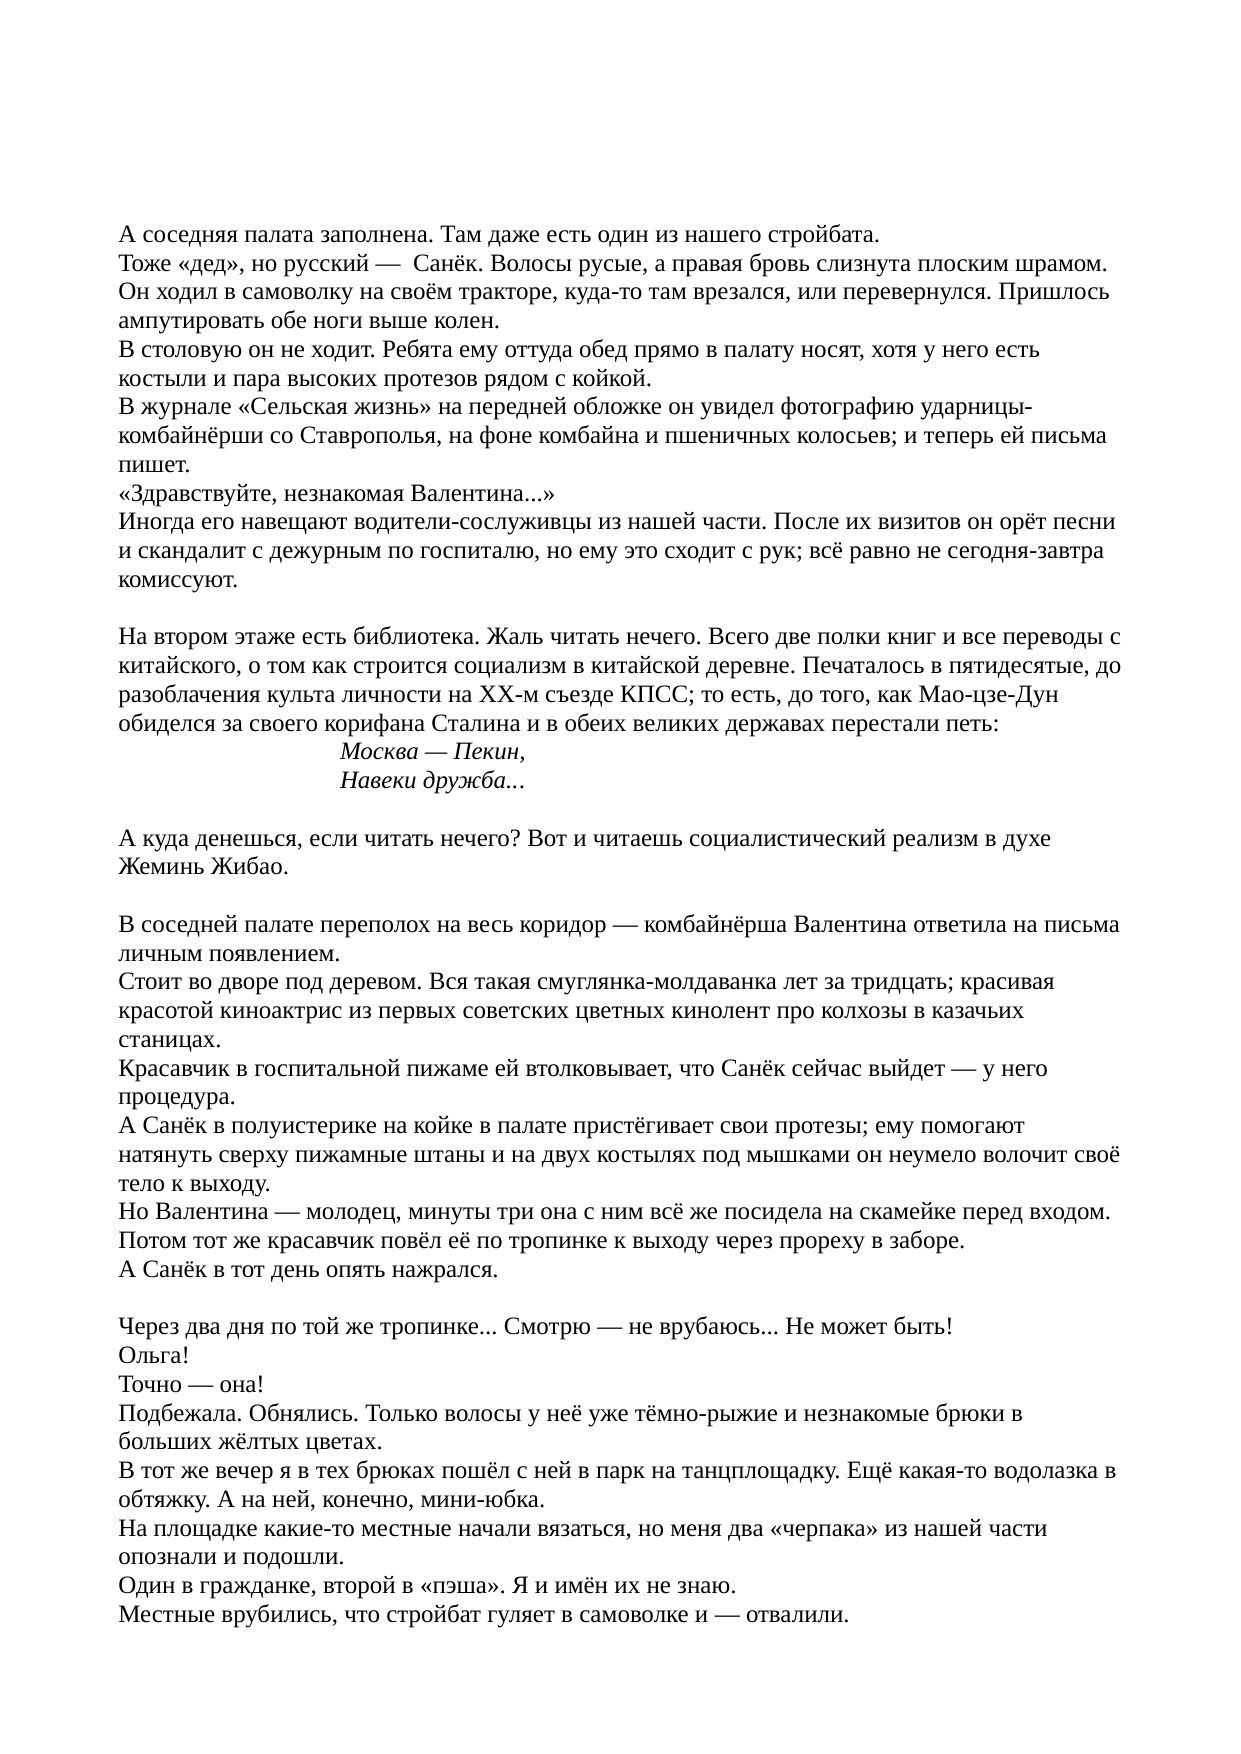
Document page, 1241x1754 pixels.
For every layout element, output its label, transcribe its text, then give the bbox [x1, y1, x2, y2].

text В журнале «Сельская жизнь» на передней обложке он увидел фотографию ударницы-комбайнёрши со Ставрополья, на фоне комбайна и пшеничных колосьев; и теперь ей письма пишет. [118, 391, 1122, 478]
text «Здравствуйте, незнакомая Валентина...» [118, 478, 1122, 506]
text Но Валентина — молодец, минуты три она с ним всё же посидела на скамейке перед входом. [118, 1196, 1122, 1225]
text Он ходил в самоволку на своём тракторе, куда-то там врезался, или перевернулся. Пришлось ампутировать обе ноги выше колен. [118, 276, 1122, 334]
text Москва — Пекин, [118, 736, 1122, 765]
text А Санёк в полуистерике на койке в палате пристёгивает свои протезы; ему помогают натянуть сверху пижамные штаны и на двух костылях под мышками он неумело волочит своё тело к выходу. [118, 1110, 1122, 1196]
text Потом тот же красавчик повёл её по тропинке к выходу через прореху в заборе. [118, 1225, 1122, 1254]
text А соседняя палата заполнена. Там даже есть один из нашего стройбата. [118, 219, 1122, 248]
text Подбежала. Обнялись. Только волосы у неё уже тёмно-рыжие и незнакомые брюки в больших жёлтых цветах. [118, 1398, 1122, 1455]
text А куда денешься, если читать нечего? Вот и читаешь социалистический реализм в духе Жеминь Жибао. [118, 823, 1122, 880]
text Стоит во дворе под деревом. Вся такая смуглянка-молдаванка лет за тридцать; красивая красотой киноактрис из первых советских цветных кинолент про колхозы в казачьих станицах. [118, 966, 1122, 1053]
text Местные врубились, что стройбат гуляет в самоволке и — отвалили. [118, 1599, 1122, 1628]
text Ольга! [118, 1340, 1122, 1369]
text Тоже «дед», но русский — Санёк. Волосы русые, а правая бровь слизнута плоским шрамом. [118, 248, 1122, 276]
text Навеки дружба... [118, 765, 1122, 794]
text В столовую он не ходит. Ребята ему оттуда обед прямо в палату носят, хотя у него есть костыли и пара высоких протезов рядом с койкой. [118, 334, 1122, 391]
text Через два дня по той же тропинке... Смотрю — не врубаюсь... Не может быть! [118, 1311, 1122, 1340]
text Один в гражданке, второй в «пэша». Я и имён их не знаю. [118, 1570, 1122, 1599]
text В тот же вечер я в тех брюках пошёл с ней в парк на танцплощадку. Ещё какая-то водолазка в обтяжку. А на ней, конечно, мини-юбка. [118, 1455, 1122, 1513]
text Иногда его навещают водители-сослуживцы из нашей части. После их визитов он орёт песни и скандалит с дежурным по госпиталю, но ему это сходит с рук; всё равно не сегодня-завтра комиссуют. [118, 506, 1122, 593]
text Точно — она! [118, 1369, 1122, 1398]
text Красавчик в госпитальной пижаме ей втолковывает, что Санёк сейчас выйдет — у него процедура. [118, 1053, 1122, 1110]
text На площадке какие-то местные начали вязаться, но меня два «черпака» из нашей части опознали и подошли. [118, 1513, 1122, 1570]
text На втором этаже есть библиотека. Жаль читать нечего. Всего две полки книг и все переводы с китайского, о том как строится социализм в китайской деревне. Печаталось в пятидесятые, до разоблачения культа личности на ХХ-м съезде КПСС; то есть, до того, как Мао-цзе-Дун обиделся за своего корифана Сталина и в обеих великих державах перестали петь: [118, 621, 1122, 736]
text В соседней палате переполох на весь коридор — комбайнёрша Валентина ответила на письма личным появлением. [118, 909, 1122, 966]
text А Санёк в тот день опять нажрался. [118, 1254, 1122, 1283]
